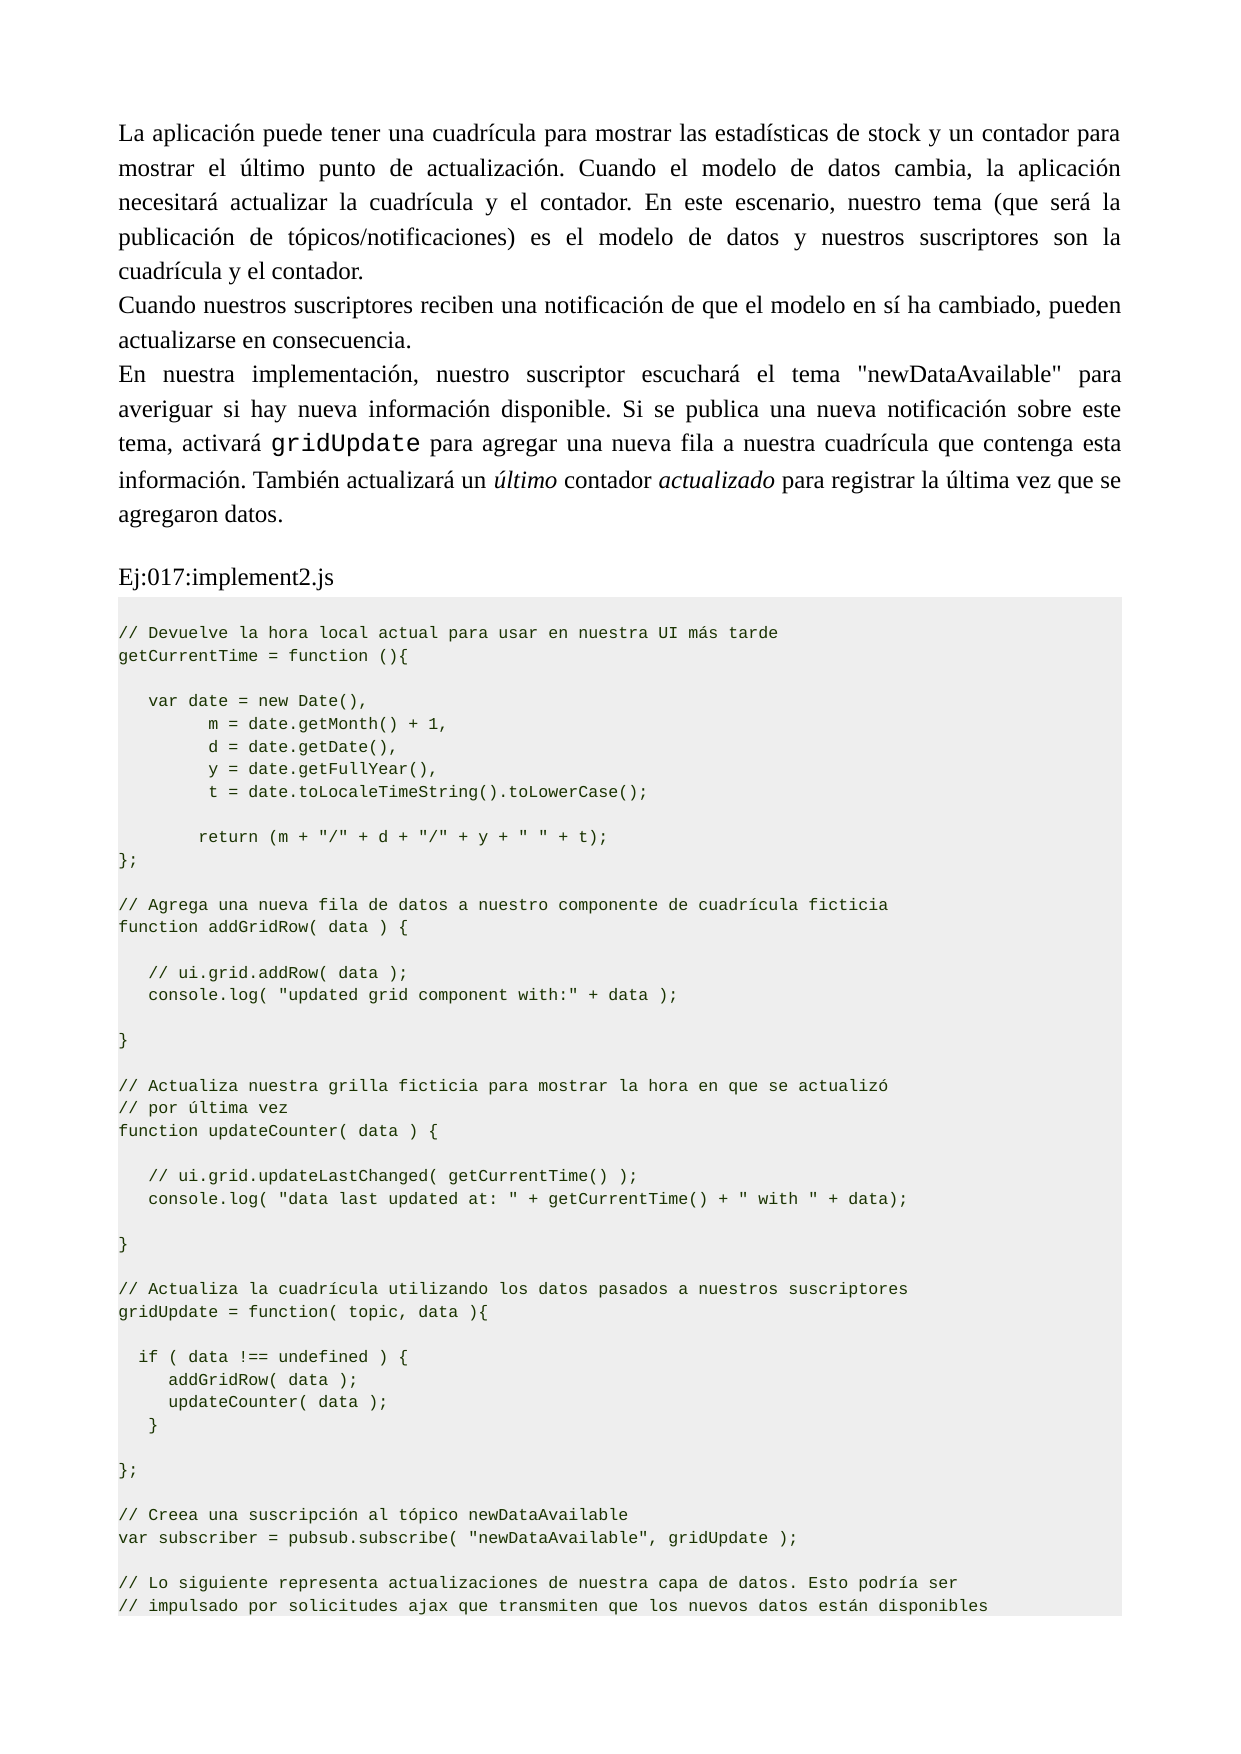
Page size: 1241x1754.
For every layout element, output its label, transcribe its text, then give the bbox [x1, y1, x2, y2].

text }; [118, 1461, 1122, 1480]
text // ui.grid.updateLastChanged( getCurrentTime() ); [118, 1168, 1122, 1186]
text Ej:017:implement2.js [118, 562, 1122, 591]
text // Devuelve la hora local actual para usar en nuestra UI más tarde [118, 625, 1122, 644]
text var subscriber = pubsub.subscribe( "newDataAvailable", gridUpdate ); [118, 1529, 1122, 1548]
text // por última vez [118, 1100, 1122, 1119]
text } [118, 1032, 1122, 1051]
text } [118, 1416, 1122, 1435]
text // Creea una suscripción al tópico newDataAvailable [118, 1507, 1122, 1526]
text // Agrega una nueva fila de datos a nuestro componente de cuadrícula ficticia [118, 896, 1122, 915]
text updateCounter( data ); [118, 1394, 1122, 1412]
text // ui.grid.addRow( data ); [118, 964, 1122, 983]
text if ( data !== undefined ) { [118, 1348, 1122, 1367]
text // impulsado por solicitudes ajax que transmiten que los nuevos datos están disponibles [118, 1597, 1122, 1616]
text // Lo siguiente representa actualizaciones de nuestra capa de datos. Esto podría ser [118, 1574, 1122, 1593]
text getCurrentTime = function (){ [118, 648, 1122, 667]
text // Actualiza nuestra grilla ficticia para mostrar la hora en que se actualizó [118, 1077, 1122, 1096]
text console.log( "data last updated at: " + getCurrentTime() + " with " + data); [118, 1190, 1122, 1209]
text d = date.getDate(), [118, 738, 1122, 757]
text } [118, 1235, 1122, 1254]
text return (m + "/" + d + "/" + y + " " + t); [118, 828, 1122, 847]
text En nuestra implementación, nuestro suscriptor escuchará el tema "newDataAvailable" para averiguar si hay nueva información disponible. Si se publica una nueva notificación sobre este tema, activará gridUpdate para agregar una nueva fila a nuestra cuadrícula que contenga esta información. También actualizará un último contador actualizado para registrar la última vez que se agregaron datos. [118, 359, 1122, 528]
text addGridRow( data ); [118, 1371, 1122, 1390]
text y = date.getFullYear(), [118, 761, 1122, 779]
text var date = new Date(), [118, 693, 1122, 712]
text // Actualiza la cuadrícula utilizando los datos pasados a nuestros suscriptores [118, 1281, 1122, 1299]
text Cuando nuestros suscriptores reciben una notificación de que el modelo en sí ha cambiado, pueden actualizarse en consecuencia. [118, 291, 1122, 354]
text m = date.getMonth() + 1, [118, 716, 1122, 734]
text La aplicación puede tener una cuadrícula para mostrar las estadísticas de stock y un contador para mostrar el último punto de actualización. Cuando el modelo de datos cambia, la aplicación necesitará actualizar la cuadrícula y el contador. En este escenario, nuestro tema (que será la publicación de tópicos/notificaciones) es el modelo de datos y nuestros suscriptores son la cuadrícula y el contador. [118, 118, 1122, 285]
text console.log( "updated grid component with:" + data ); [118, 987, 1122, 1006]
text t = date.toLocaleTimeString().toLowerCase(); [118, 783, 1122, 802]
text function addGridRow( data ) { [118, 919, 1122, 938]
text }; [118, 851, 1122, 870]
text gridUpdate = function( topic, data ){ [118, 1303, 1122, 1322]
text function updateCounter( data ) { [118, 1122, 1122, 1141]
